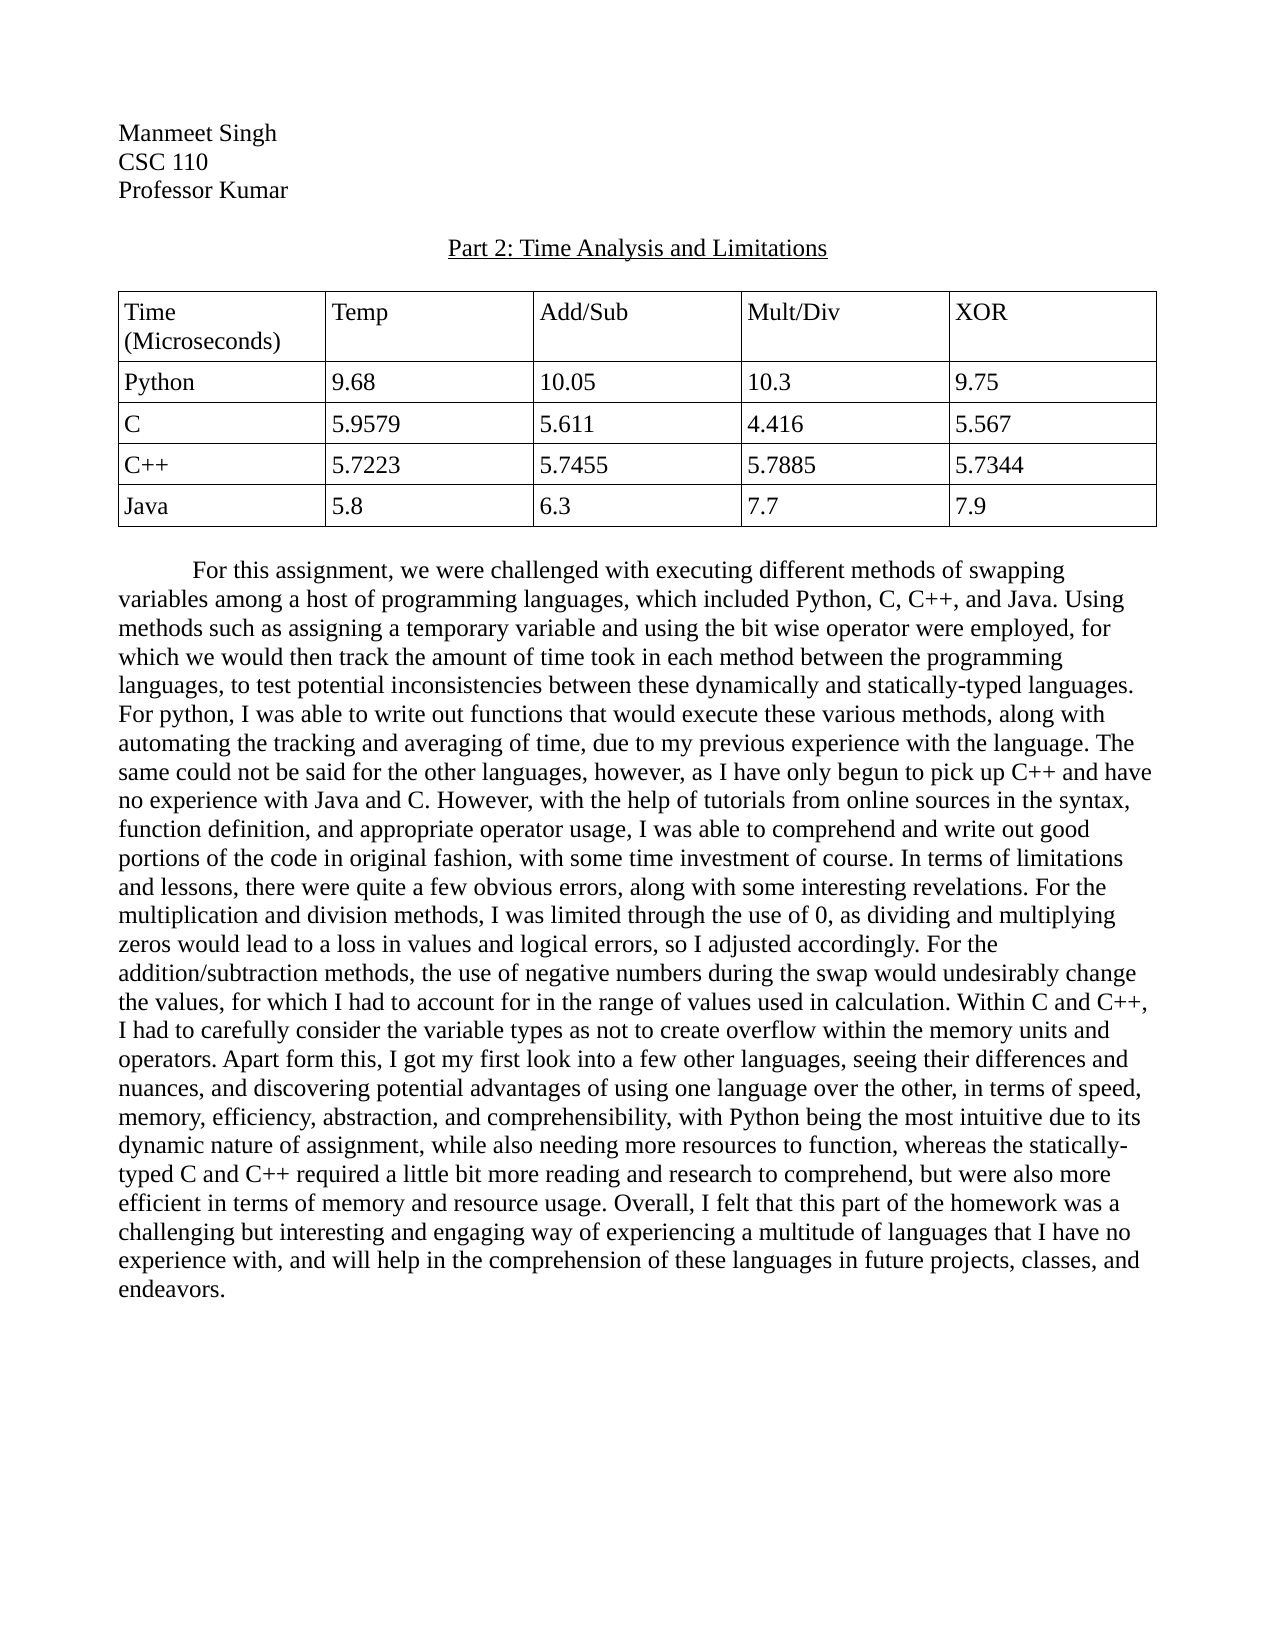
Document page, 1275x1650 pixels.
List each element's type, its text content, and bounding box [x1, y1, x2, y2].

table_cell 6.3 [534, 485, 741, 526]
table_cell 5.7455 [534, 444, 741, 484]
table_header Time (Microseconds) [119, 292, 325, 361]
table_cell 10.05 [534, 362, 741, 402]
table_cell 7.9 [950, 485, 1156, 526]
table_cell 9.75 [950, 362, 1156, 402]
table_cell 5.7885 [742, 444, 949, 484]
table_header Mult/Div [742, 292, 949, 361]
table_cell 5.567 [950, 403, 1156, 443]
table_cell 5.611 [534, 403, 741, 443]
table_cell 5.7223 [326, 444, 533, 484]
table_cell 5.7344 [950, 444, 1156, 484]
table_header XOR [950, 292, 1156, 361]
text Part 2: Time Analysis and Limitations [118, 233, 1157, 262]
table_cell 7.7 [742, 485, 949, 526]
table_cell 4.416 [742, 403, 949, 443]
table_cell Python [119, 362, 325, 402]
table_cell Java [119, 485, 325, 526]
text CSC 110 [118, 147, 1157, 176]
text Manmeet Singh [118, 118, 1157, 147]
table_cell C [119, 403, 325, 443]
text For this assignment, we were challenged with executing different methods of swapping variables among a host of programming languages, which included Python, C, C++, and Java. Using methods such as assigning a temporary variable and using the bit wise operator were employed, for which we would then track the amount of time took in each method between the programming languages, to test potential inconsistencies between these dynamically and statically-typed languages. For python, I was able to write out functions that would execute these various methods, along with automating the tracking and averaging of time, due to my previous experience with the language. The same could not be said for the other languages, however, as I have only begun to pick up C++ and have no experience with Java and C. However, with the help of tutorials from online sources in the syntax, function definition, and appropriate operator usage, I was able to comprehend and write out good portions of the code in original fashion, with some time investment of course. In terms of limitations and lessons, there were quite a few obvious errors, along with some interesting revelations. For the multiplication and division methods, I was limited through the use of 0, as dividing and multiplying zeros would lead to a loss in values and logical errors, so I adjusted accordingly. For the addition/subtraction methods, the use of negative numbers during the swap would undesirably change the values, for which I had to account for in the range of values used in calculation. Within C and C++, I had to carefully consider the variable types as not to create overflow within the memory units and operators. Apart form this, I got my first look into a few other languages, seeing their differences and nuances, and discovering potential advantages of using one language over the other, in terms of speed, memory, efficiency, abstraction, and comprehensibility, with Python being the most intuitive due to its dynamic nature of assignment, while also needing more resources to function, whereas the statically-typed C and C++ required a little bit more reading and research to comprehend, but were also more efficient in terms of memory and resource usage. Overall, I felt that this part of the homework was a challenging but interesting and engaging way of experiencing a multitude of languages that I have no experience with, and will help in the comprehension of these languages in future projects, classes, and endeavors. [118, 555, 1157, 1303]
text Professor Kumar [118, 176, 1157, 204]
table_cell 5.9579 [326, 403, 533, 443]
table_header Temp [326, 292, 533, 361]
table_cell 5.8 [326, 485, 533, 526]
table_header Add/Sub [534, 292, 741, 361]
table_cell 10.3 [742, 362, 949, 402]
table_cell C++ [119, 444, 325, 484]
table_cell 9.68 [326, 362, 533, 402]
